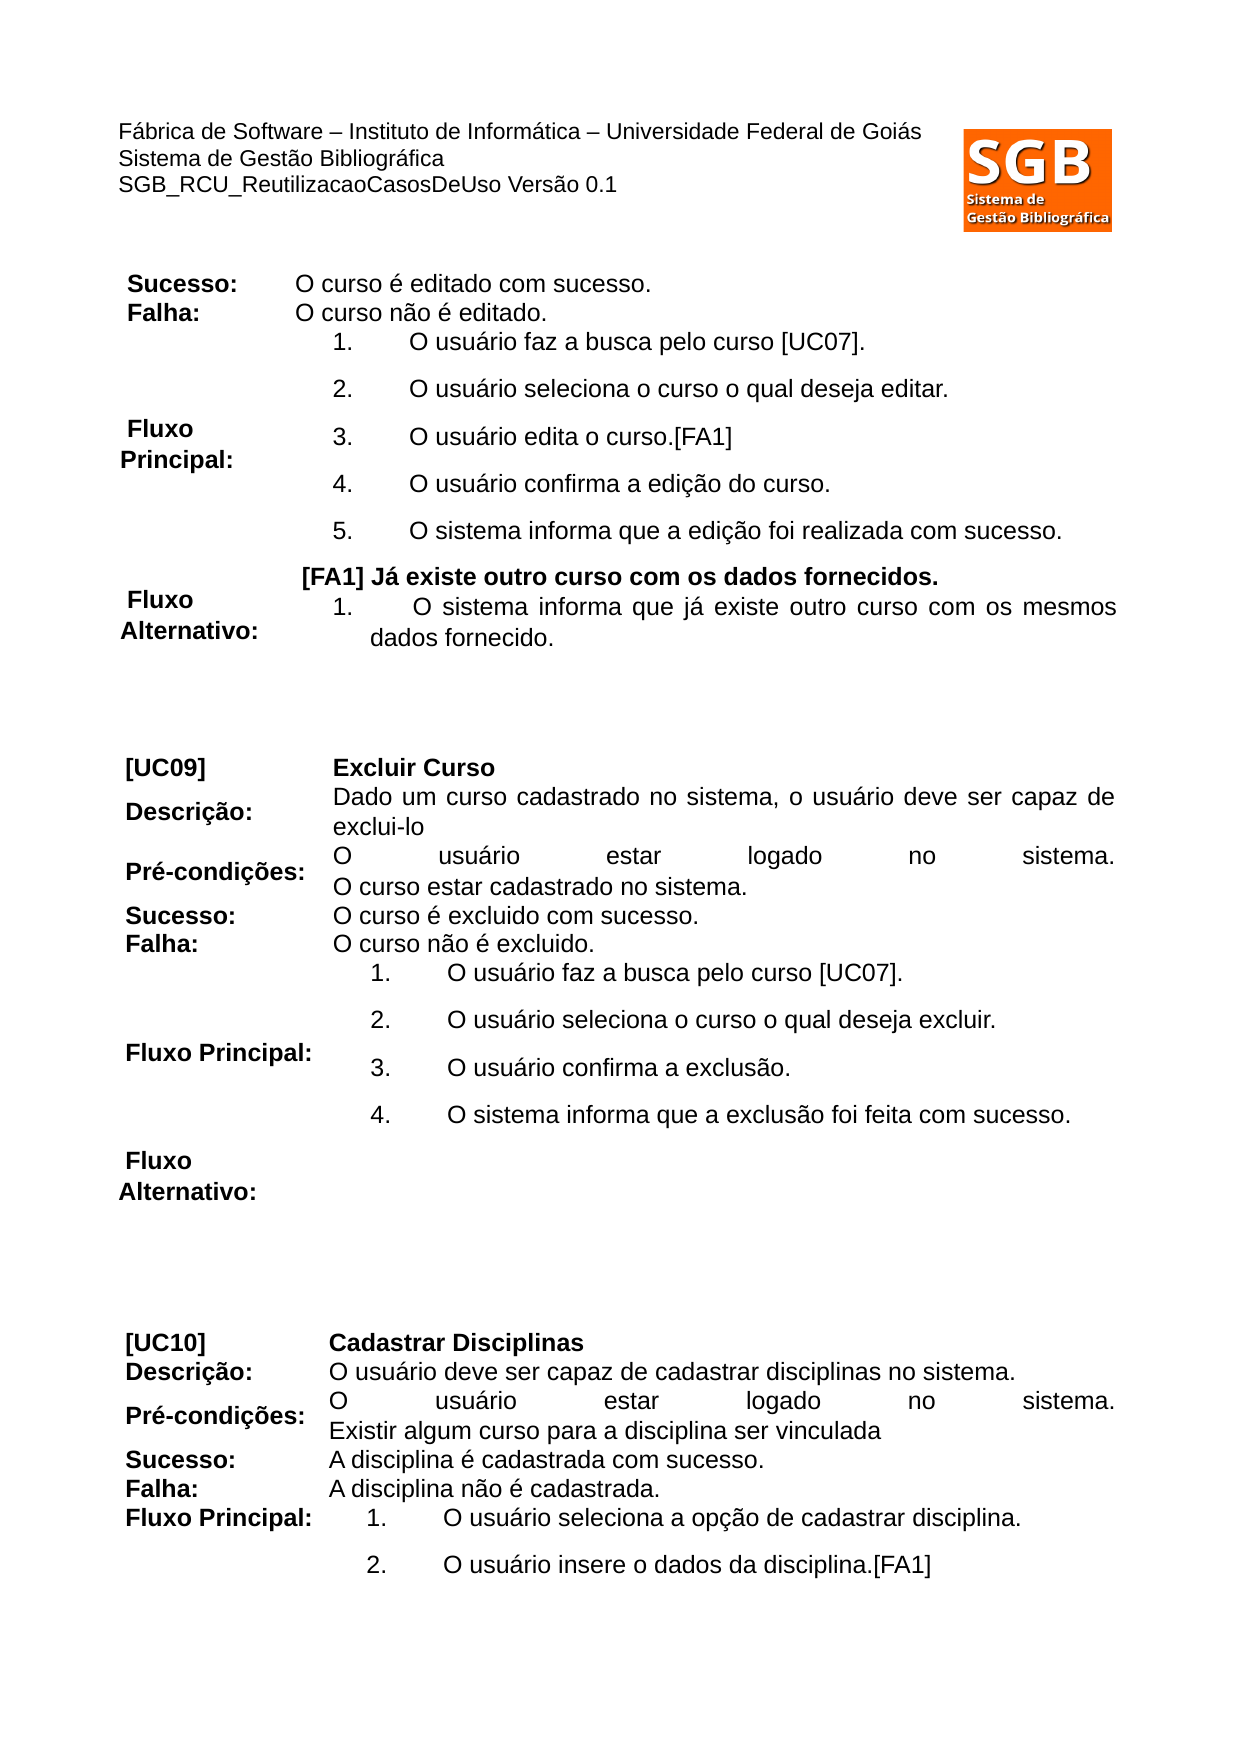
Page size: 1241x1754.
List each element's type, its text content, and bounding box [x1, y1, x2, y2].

table_header [UC09] [118, 753, 333, 782]
table_cell Fluxo Alternativo: [118, 1146, 333, 1205]
table_cell Fluxo Principal: [118, 958, 333, 1146]
table_cell O usuário estar logado no sistema. Existir algum curso para a disciplina ser vinculada [329, 1386, 1116, 1445]
table_cell Fluxo Alternativo: [120, 562, 295, 668]
table_cell O usuário estar logado no sistema. O curso estar cadastrado no sistema. [333, 841, 1116, 901]
table_cell Fluxo Principal: [118, 1503, 329, 1595]
table_cell 1. O usuário faz a busca pelo curso [UC07]. 2. O usuário seleciona o curso o qual deseja editar. 3. O usuário edita o curso.[FA1] 4. O usuário confirma a edição do curso. 5. O sistema informa que a edição foi realizada com sucesso. [295, 327, 1118, 562]
table_header Cadastrar Disciplinas [329, 1328, 1116, 1357]
table_cell O usuário deve ser capaz de cadastrar disciplinas no sistema. [329, 1357, 1116, 1386]
table_cell Falha: [118, 1474, 329, 1503]
table_cell Descrição: [118, 1357, 329, 1386]
table_cell O curso não é editado. [295, 298, 1118, 327]
table_cell O curso não é excluido. [333, 929, 1116, 958]
table_cell [333, 1146, 1116, 1205]
table_cell 1. O usuário faz a busca pelo curso [UC07]. 2. O usuário seleciona o curso o qual deseja excluir. 3. O usuário confirma a exclusão. 4. O sistema informa que a exclusão foi feita com sucesso. [333, 958, 1116, 1146]
table_cell Falha: [118, 929, 333, 958]
table_cell Falha: [120, 298, 295, 327]
table_cell A disciplina não é cadastrada. [329, 1474, 1116, 1503]
table_cell 1. O usuário seleciona a opção de cadastrar disciplina. 2. O usuário insere o dados da disciplina.[FA1] [329, 1503, 1116, 1595]
table_cell [FA1] Já existe outro curso com os dados fornecidos. 1. O sistema informa que já existe outro curso com os mesmos dados fornecido. [295, 562, 1118, 668]
table_cell Dado um curso cadastrado no sistema, o usuário deve ser capaz de exclui-lo [333, 782, 1116, 841]
table_header Excluir Curso [333, 753, 1116, 782]
table_cell Sucesso: [118, 1445, 329, 1474]
table_header [UC10] [118, 1328, 329, 1357]
table_cell Descrição: [118, 782, 333, 841]
table_cell Pré-condições: [118, 841, 333, 901]
table_cell Fluxo Principal: [120, 327, 295, 562]
table_cell O curso é editado com sucesso. [295, 269, 1118, 298]
table_cell O curso é excluido com sucesso. [333, 901, 1116, 929]
table_cell Sucesso: [118, 901, 333, 929]
table_cell Sucesso: [120, 269, 295, 298]
picture [963, 129, 1112, 232]
table_cell A disciplina é cadastrada com sucesso. [329, 1445, 1116, 1474]
table_cell Pré-condições: [118, 1386, 329, 1445]
